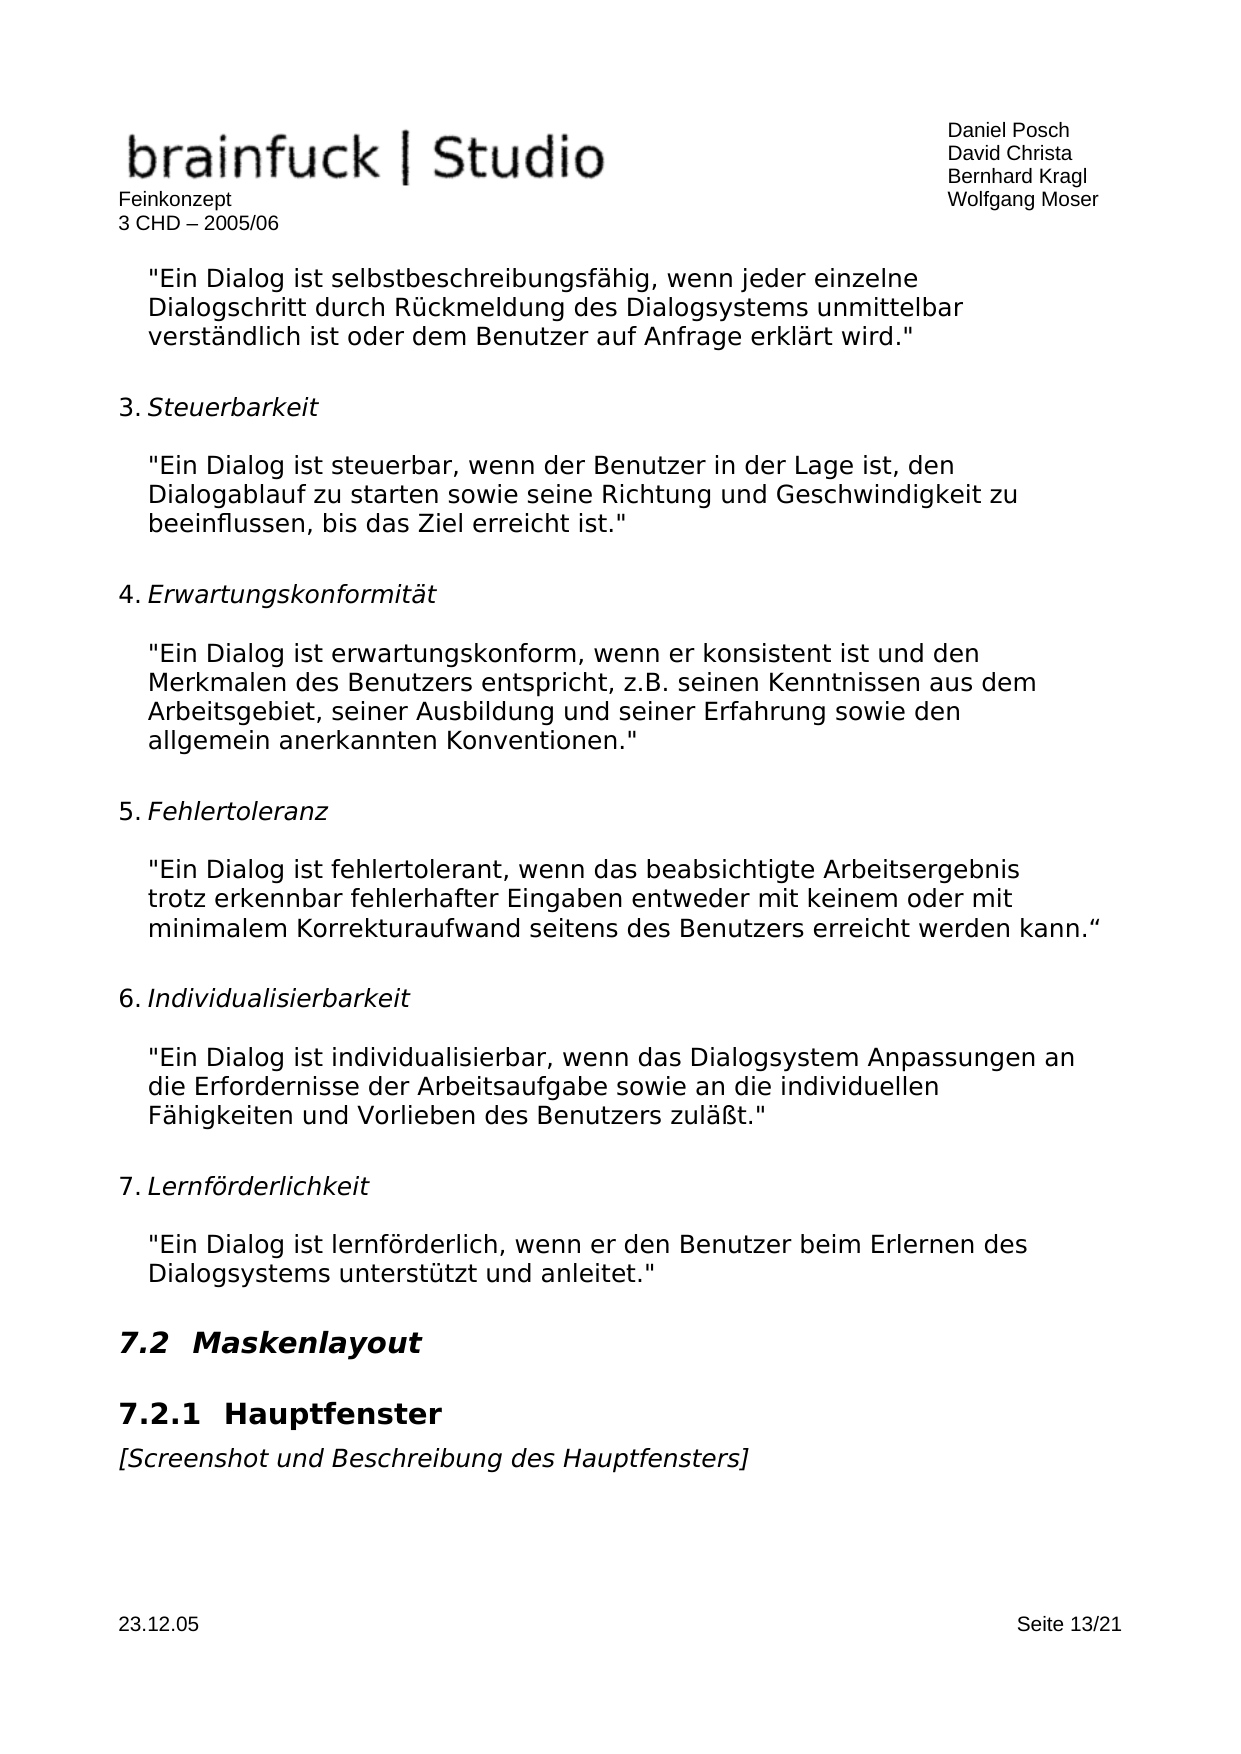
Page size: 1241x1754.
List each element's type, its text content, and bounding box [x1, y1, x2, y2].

list Erwartungskonformität "Ein Dialog ist erwartungskonform, wenn er konsistent ist und den Merkmalen des Benutzers entspricht, z.B. seinen Kenntnissen aus dem Arbeitsgebiet, seiner Ausbildung und seiner Erfahrung sowie den allgemein anerkannten Konventionen." [118, 580, 1122, 784]
text [Screenshot und Beschreibung des Hauptfensters] [118, 1444, 1122, 1473]
picture [118, 118, 609, 187]
list Lernförderlichkeit "Ein Dialog ist lernförderlich, wenn er den Benutzer beim Erlernen des Dialogsystems unterstützt und anleitet." [118, 1172, 1122, 1289]
subtitle Maskenlayout [118, 1326, 1122, 1360]
list Fehlertoleranz "Ein Dialog ist fehlertolerant, wenn das beabsichtigte Arbeitsergebnis trotz erkennbar fehlerhafter Eingaben entweder mit keinem oder mit minimalem Korrekturaufwand seitens des Benutzers erreicht werden kann.“ [118, 797, 1122, 972]
list "Ein Dialog ist selbstbeschreibungsfähig, wenn jeder einzelne Dialogschritt durch Rückmeldung des Dialogsystems unmittelbar verständlich ist oder dem Benutzer auf Anfrage erklärt wird." [118, 264, 1122, 380]
list Individualisierbarkeit "Ein Dialog ist individualisierbar, wenn das Dialogsystem Anpassungen an die Erfordernisse der Arbeitsaufgabe sowie an die individuellen Fähigkeiten und Vorlieben des Benutzers zuläßt." [118, 984, 1122, 1159]
subtitle Hauptfenster [118, 1398, 1122, 1432]
list Steuerbarkeit "Ein Dialog ist steuerbar, wenn der Benutzer in der Lage ist, den Dialogablauf zu starten sowie seine Richtung und Geschwindigkeit zu beeinflussen, bis das Ziel erreicht ist." [118, 393, 1122, 568]
